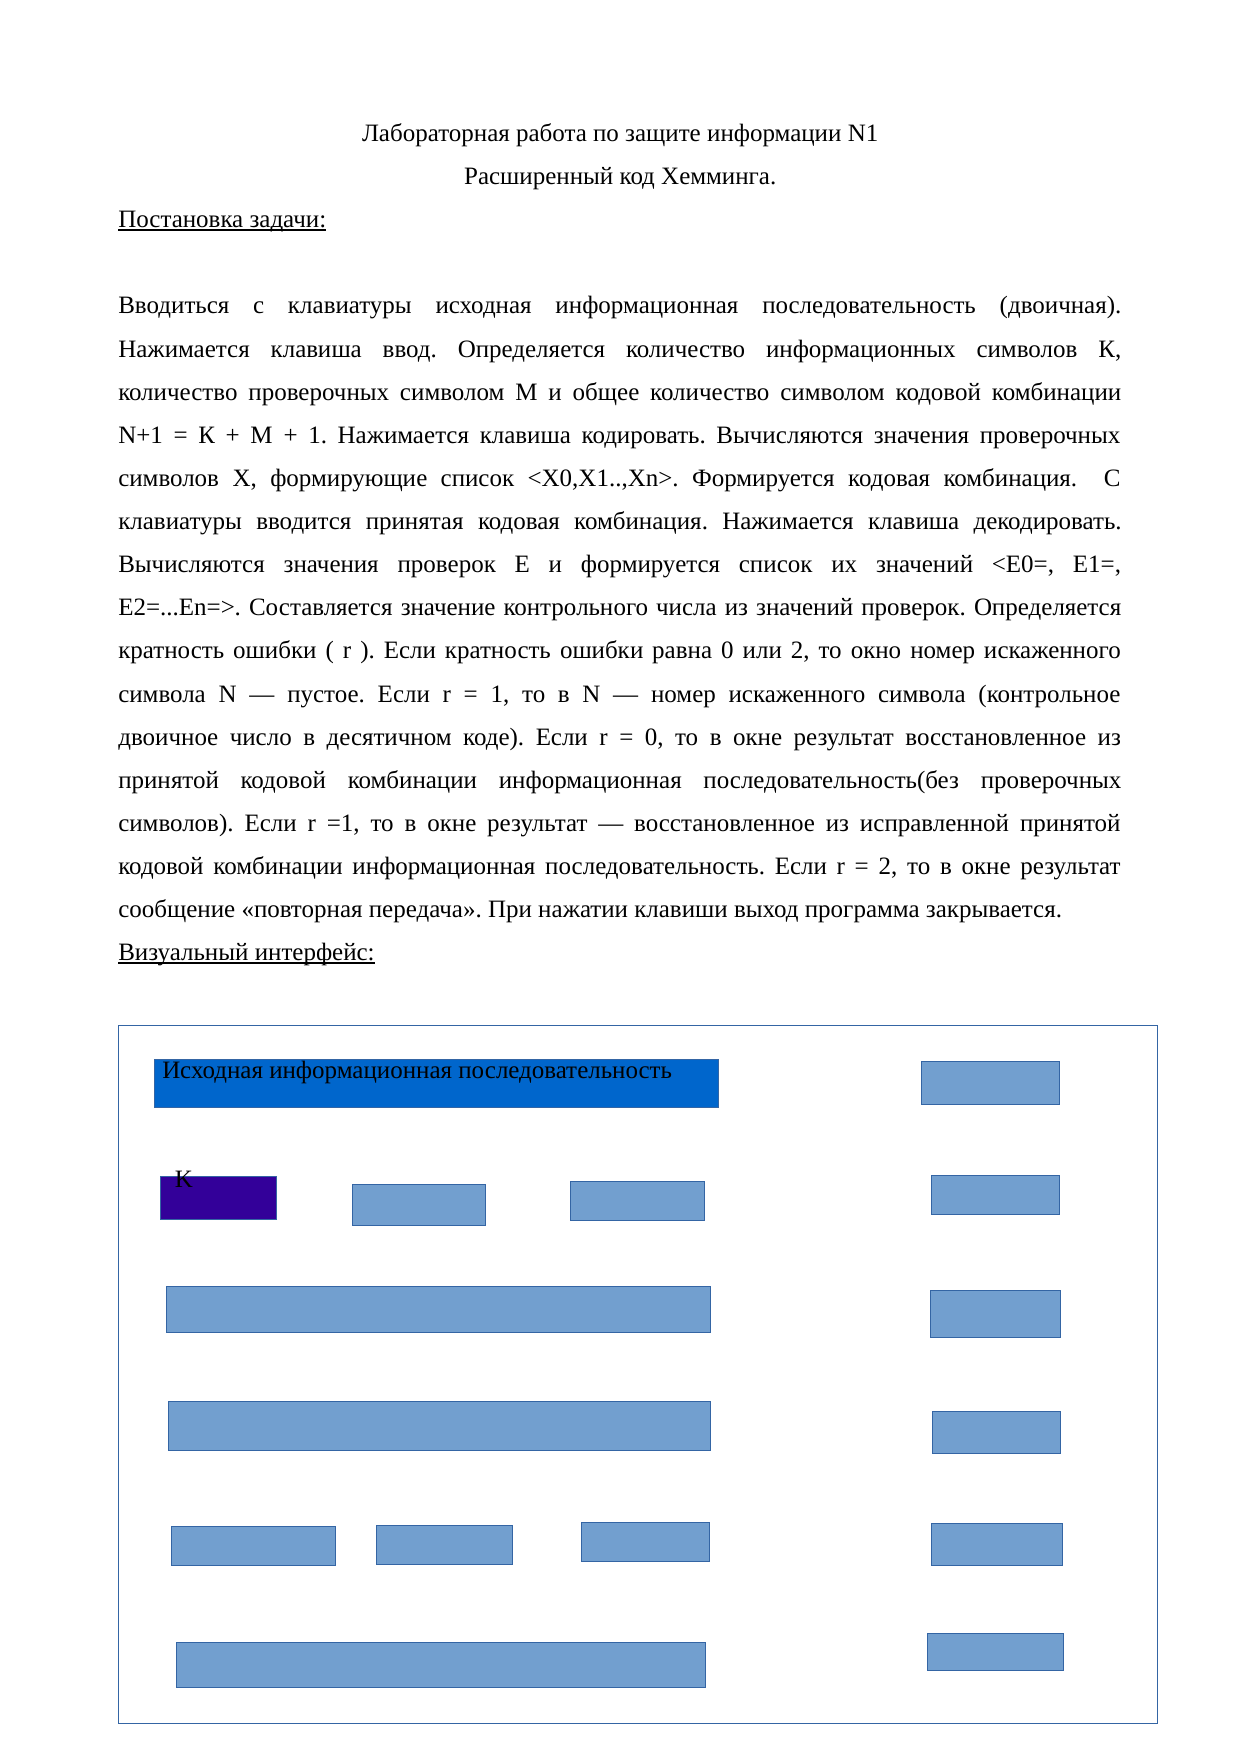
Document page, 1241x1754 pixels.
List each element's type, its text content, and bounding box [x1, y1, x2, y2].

text Постановка задачи: [118, 204, 1122, 233]
text Расширенный код Хемминга. [118, 161, 1122, 190]
text Вводиться с клавиатуры исходная информационная последовательность (двоичная). Нажимается клавиша ввод. Определяется количество информационных символов К, количество проверочных символом М и общее количество символом кодовой комбинации N+1 = К + М + 1. Нажимается клавиша кодировать. Вычисляются значения проверочных символов Х, формирующие список <X0,X1..,Xn>. Формируется кодовая комбинация. С клавиатуры вводится принятая кодовая комбинация. Нажимается клавиша декодировать. Вычисляются значения проверок Е и формируется список их значений <Е0=, E1=, E2=...En=>. Составляется значение контрольного числа из значений проверок. Определяется кратность ошибки ( r ). Если кратность ошибки равна 0 или 2, то окно номер искаженного символа N — пустое. Если r = 1, то в N — номер искаженного символа (контрольное двоичное число в десятичном коде). Если r = 0, то в окне результат восстановленное из принятой кодовой комбинации информационная последовательность(без проверочных символов). Если r =1, то в окне результат — восстановленное из исправленной принятой кодовой комбинации информационная последовательность. Если r = 2, то в окне результат сообщение «повторная передача». При нажатии клавиши выход программа закрывается. [118, 291, 1122, 923]
text Визуальный интерфейс: [118, 937, 1122, 966]
text Лабораторная работа по защите информации N1 [118, 118, 1122, 147]
